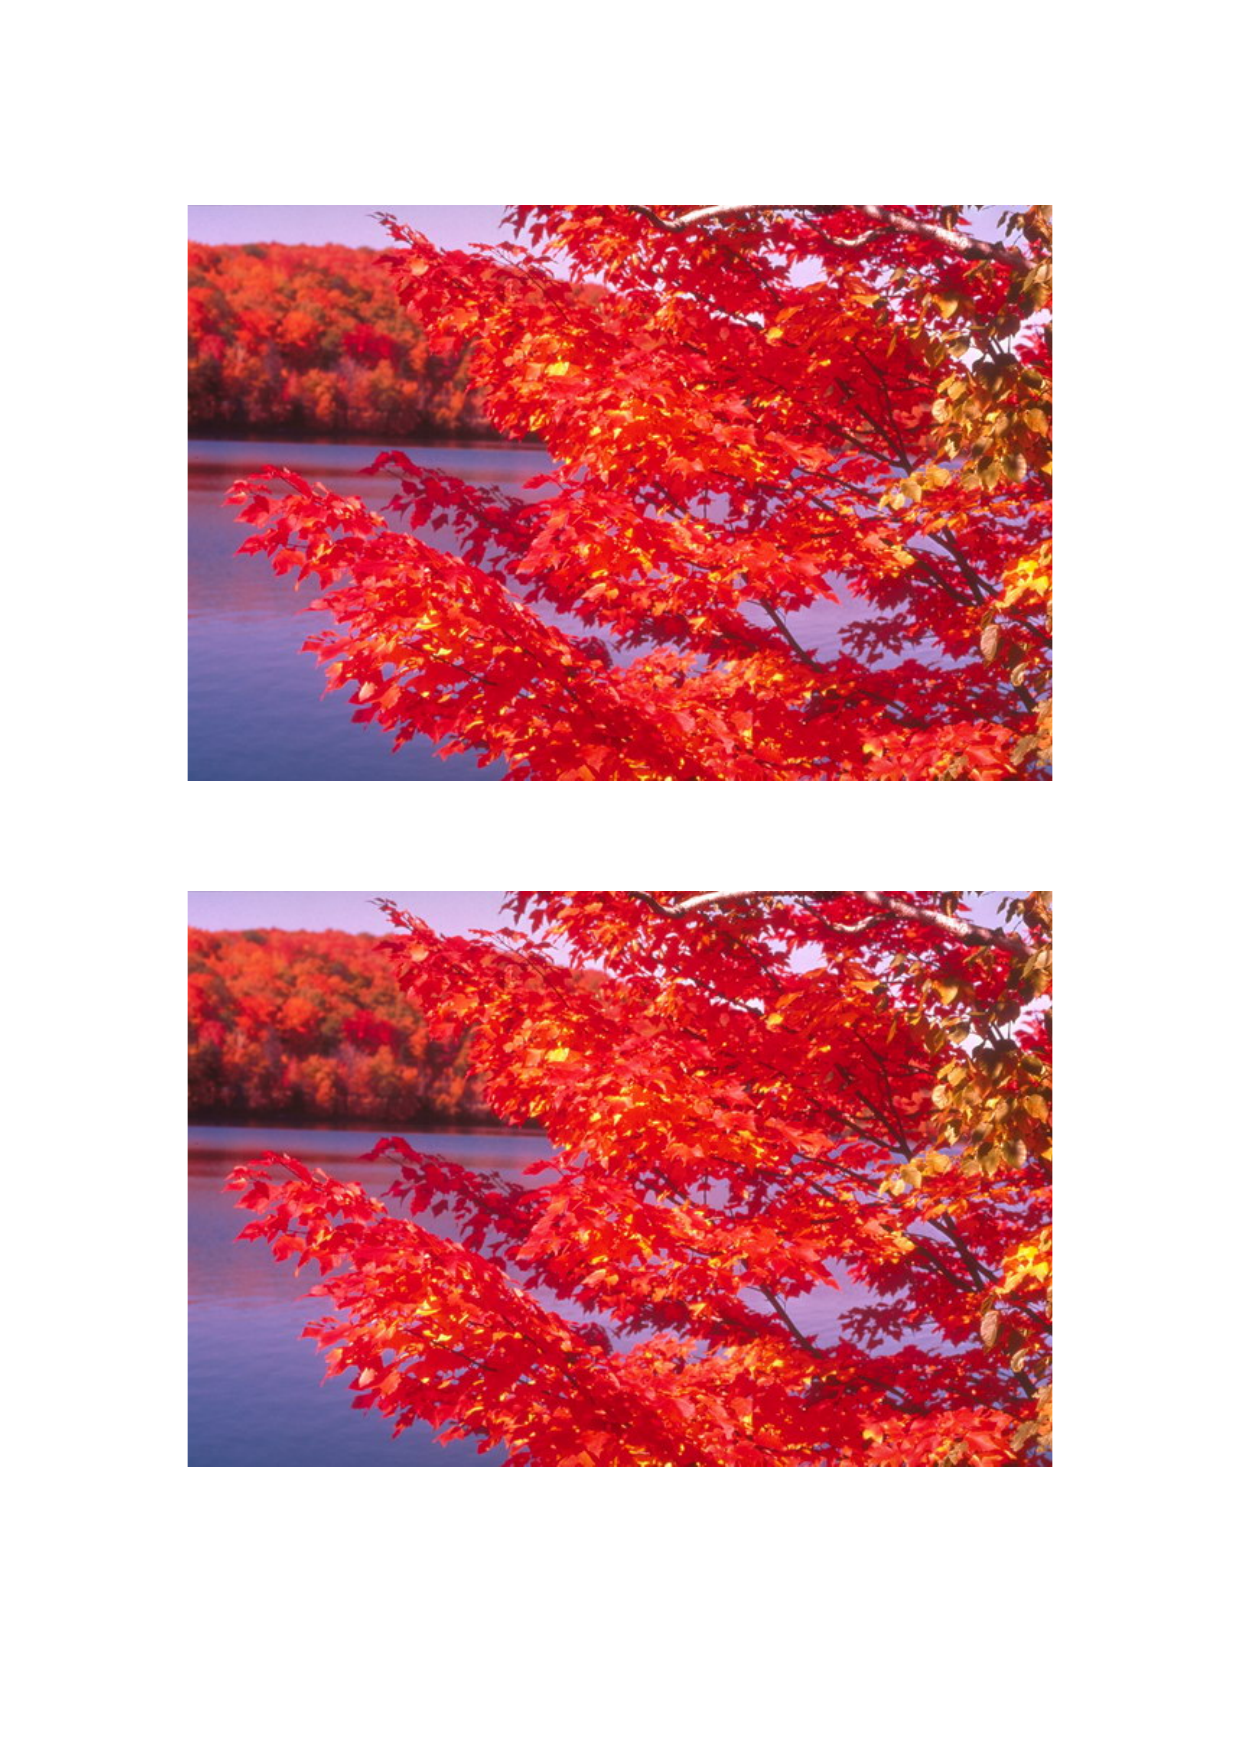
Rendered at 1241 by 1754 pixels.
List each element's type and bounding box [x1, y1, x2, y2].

picture [187, 891, 1053, 1467]
picture [187, 205, 1053, 781]
